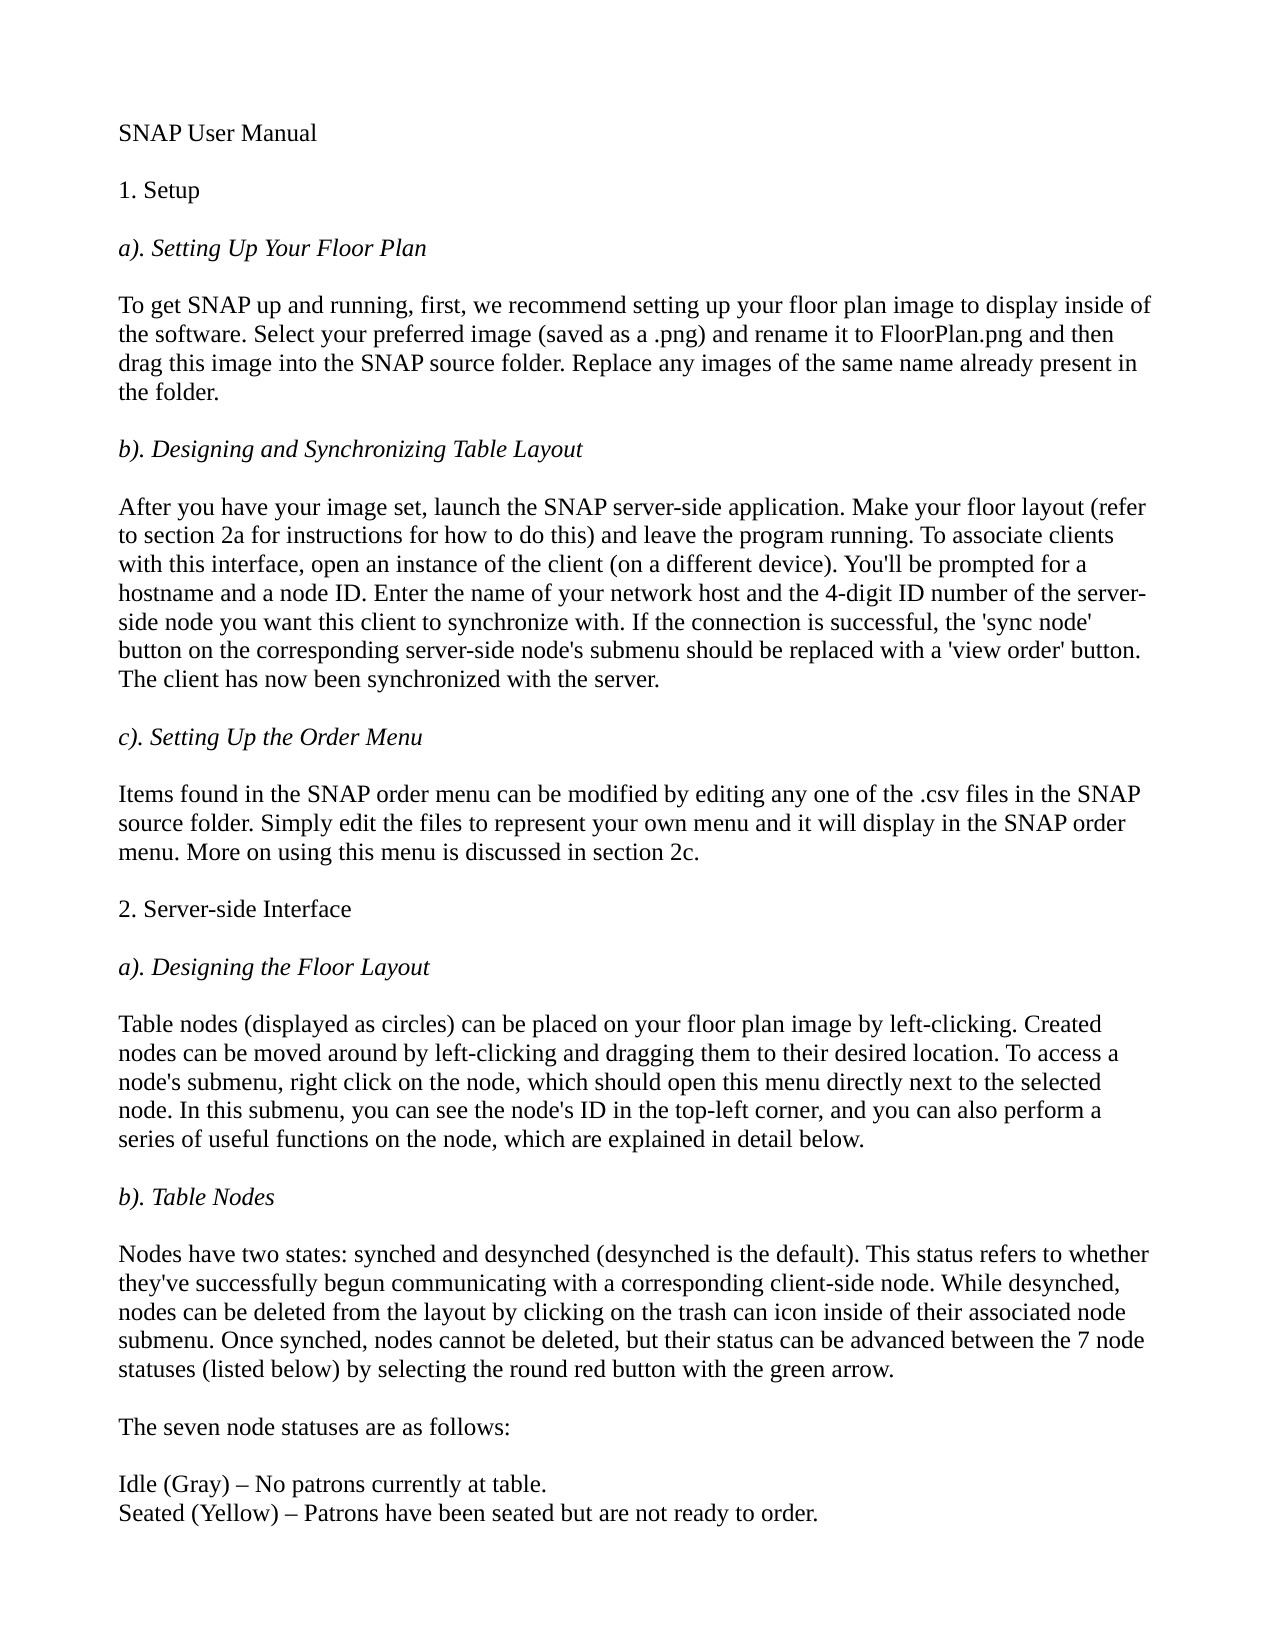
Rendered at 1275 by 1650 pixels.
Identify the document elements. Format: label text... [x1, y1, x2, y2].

text Nodes have two states: synched and desynched (desynched is the default). This status refers to whether they've successfully begun communicating with a corresponding client-side node. While desynched, nodes can be deleted from the layout by clicking on the trash can icon inside of their associated node submenu. Once synched, nodes cannot be deleted, but their status can be advanced between the 7 node statuses (listed below) by selecting the round red button with the green arrow. [118, 1239, 1157, 1383]
text SNAP User Manual [118, 118, 1157, 147]
text b). Designing and Synchronizing Table Layout [118, 434, 1157, 463]
text a). Designing the Floor Layout [118, 952, 1157, 981]
text a). Setting Up Your Floor Plan [118, 233, 1157, 262]
text 2. Server-side Interface [118, 894, 1157, 923]
text b). Table Nodes [118, 1182, 1157, 1211]
text Items found in the SNAP order menu can be modified by editing any one of the .csv files in the SNAP source folder. Simply edit the files to represent your own menu and it will display in the SNAP order menu. More on using this menu is discussed in section 2c. [118, 779, 1157, 866]
text c). Setting Up the Order Menu [118, 722, 1157, 751]
text Table nodes (displayed as circles) can be placed on your floor plan image by left-clicking. Created nodes can be moved around by left-clicking and dragging them to their desired location. To access a node's submenu, right click on the node, which should open this menu directly next to the selected node. In this submenu, you can see the node's ID in the top-left corner, and you can also perform a series of useful functions on the node, which are explained in detail below. [118, 1009, 1157, 1153]
text After you have your image set, launch the SNAP server-side application. Make your floor layout (refer to section 2a for instructions for how to do this) and leave the program running. To associate clients with this interface, open an instance of the client (on a different device). You'll be prompted for a hostname and a node ID. Enter the name of your network host and the 4-digit ID number of the server-side node you want this client to synchronize with. If the connection is successful, the 'sync node' button on the corresponding server-side node's submenu should be replaced with a 'view order' button. The client has now been synchronized with the server. [118, 492, 1157, 693]
text Idle (Gray) – No patrons currently at table. [118, 1469, 1157, 1498]
text To get SNAP up and running, first, we recommend setting up your floor plan image to display inside of the software. Select your preferred image (saved as a .png) and rename it to FloorPlan.png and then drag this image into the SNAP source folder. Replace any images of the same name already present in the folder. [118, 291, 1157, 406]
text 1. Setup [118, 176, 1157, 204]
text The seven node statuses are as follows: [118, 1412, 1157, 1441]
text Seated (Yellow) – Patrons have been seated but are not ready to order. [118, 1498, 1157, 1527]
